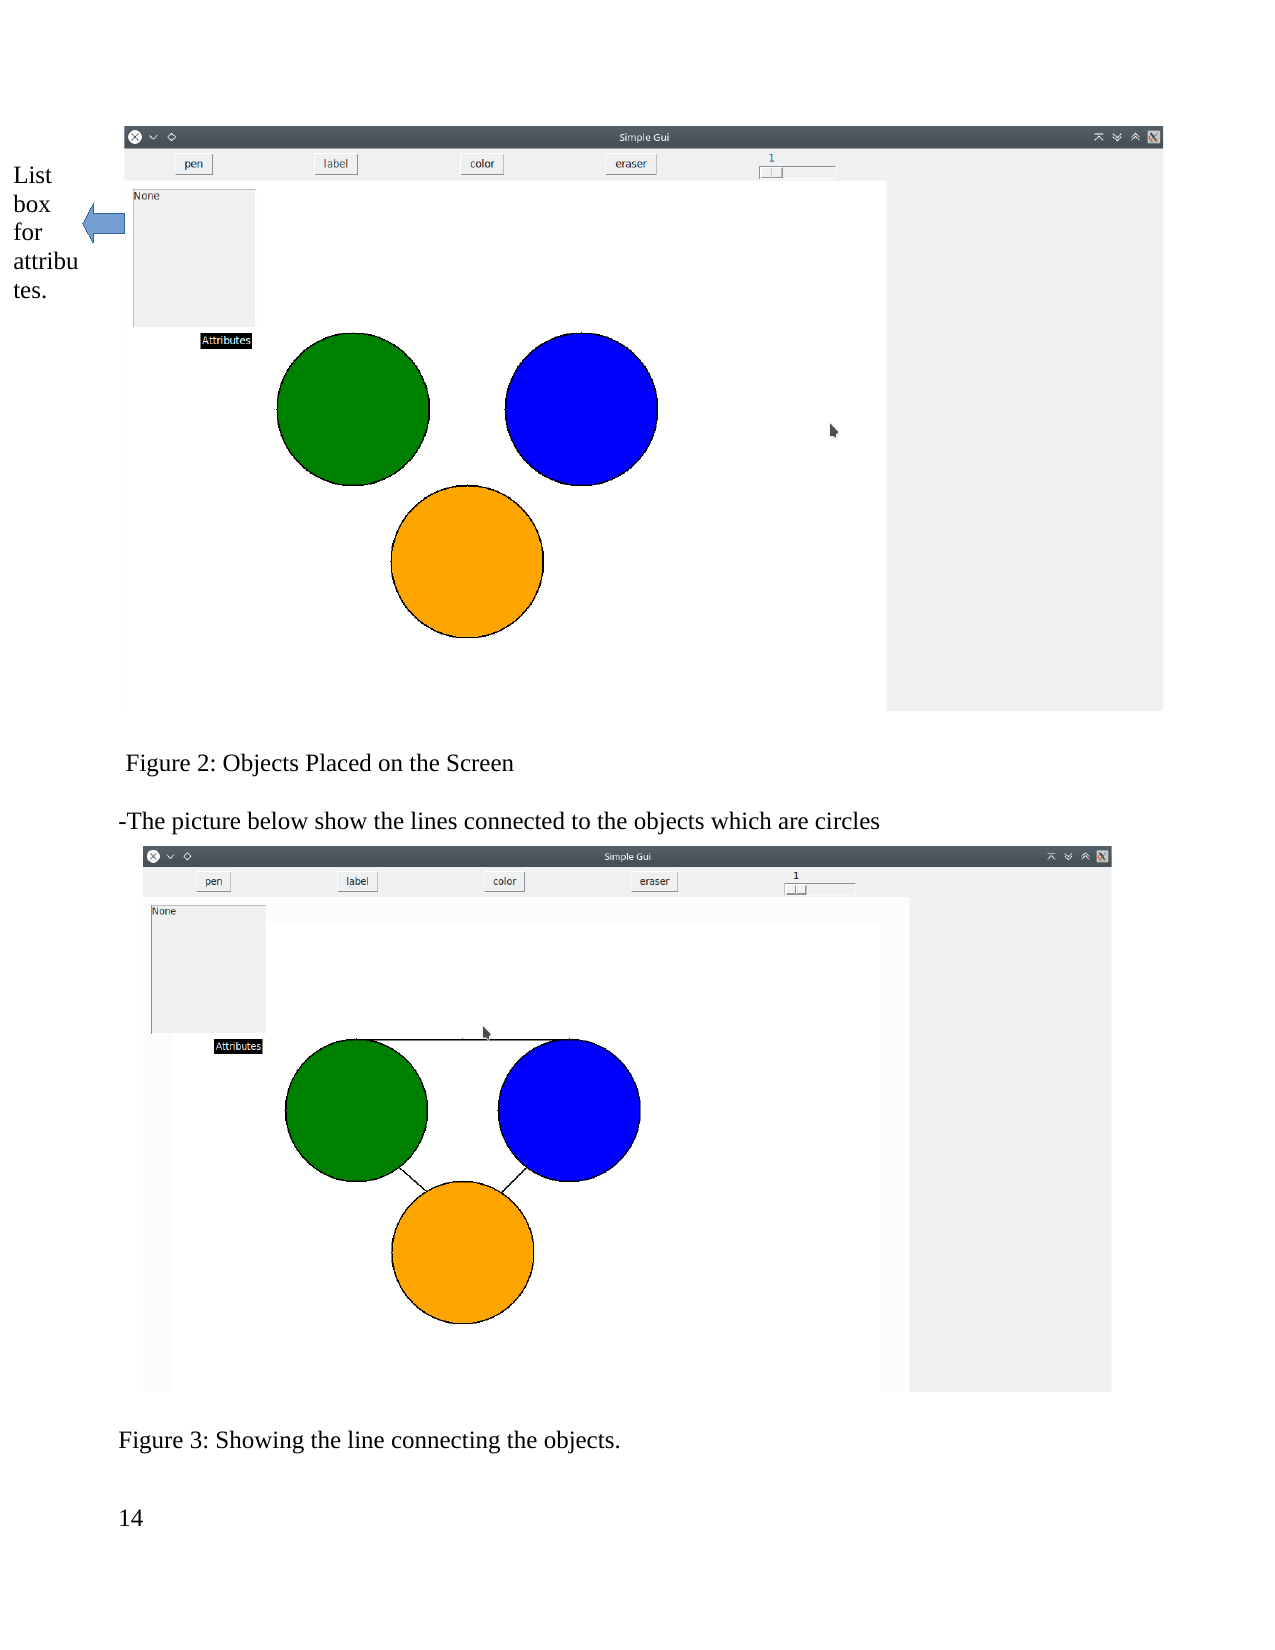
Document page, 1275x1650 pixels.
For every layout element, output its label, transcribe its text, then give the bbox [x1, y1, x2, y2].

picture [124, 126, 1164, 711]
text Figure 2: Objects Placed on the Screen [118, 744, 1157, 778]
text Figure 3: Showing the line connecting the objects. [118, 1425, 1157, 1453]
text -The picture below show the lines connected to the objects which are circles [118, 806, 1157, 835]
picture [143, 846, 1112, 1392]
